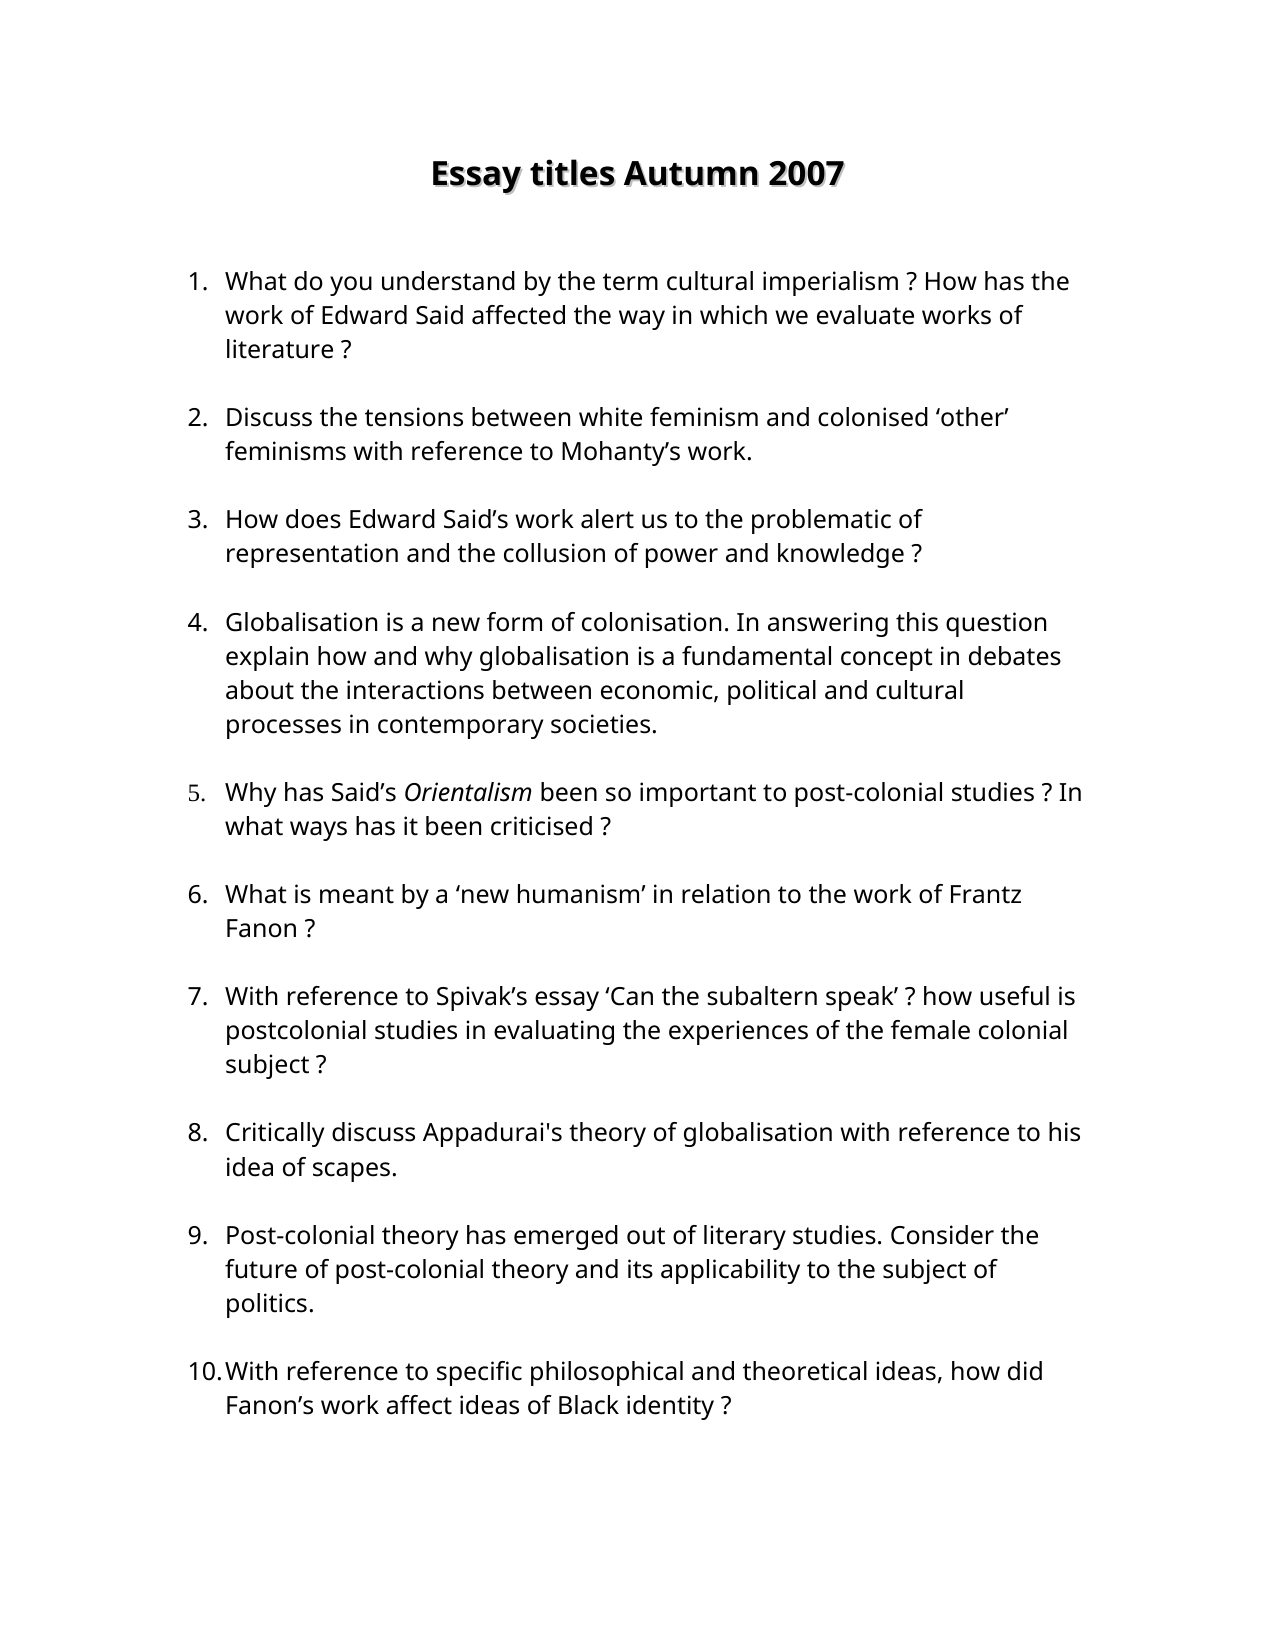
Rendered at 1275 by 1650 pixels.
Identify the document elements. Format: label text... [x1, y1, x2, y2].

list Critically discuss Appadurai's theory of globalisation with reference to his idea of scapes. [187, 1115, 1087, 1183]
list Globalisation is a new form of colonisation. In answering this question explain how and why globalisation is a fundamental concept in debates about the interactions between economic, political and cultural processes in contemporary societies. [187, 604, 1087, 740]
list What do you understand by the term cultural imperialism ? How has the work of Edward Said affected the way in which we evaluate works of literature ? [187, 263, 1087, 366]
list How does Edward Said’s work alert us to the problematic of representation and the collusion of power and knowledge ? [187, 502, 1087, 570]
list Discuss the tensions between white feminism and colonised ‘other’ feminisms with reference to Mohanty’s work. [187, 400, 1087, 468]
list Post-colonial theory has emerged out of literary studies. Consider the future of post-colonial theory and its applicability to the subject of politics. [187, 1217, 1087, 1319]
text Essay titles Autumn 2007 [187, 150, 1087, 195]
list With reference to specific philosophical and theoretical ideas, how did Fanon’s work affect ideas of Black identity ? [187, 1353, 1087, 1422]
list With reference to Spivak’s essay ‘Can the subaltern speak’ ? how useful is postcolonial studies in evaluating the experiences of the female colonial subject ? [187, 979, 1087, 1081]
list What is meant by a ‘new humanism’ in relation to the work of Frantz Fanon ? [187, 877, 1087, 945]
list Why has Said’s Orientalism been so important to post-colonial studies ? In what ways has it been criticised ? [187, 774, 1087, 843]
